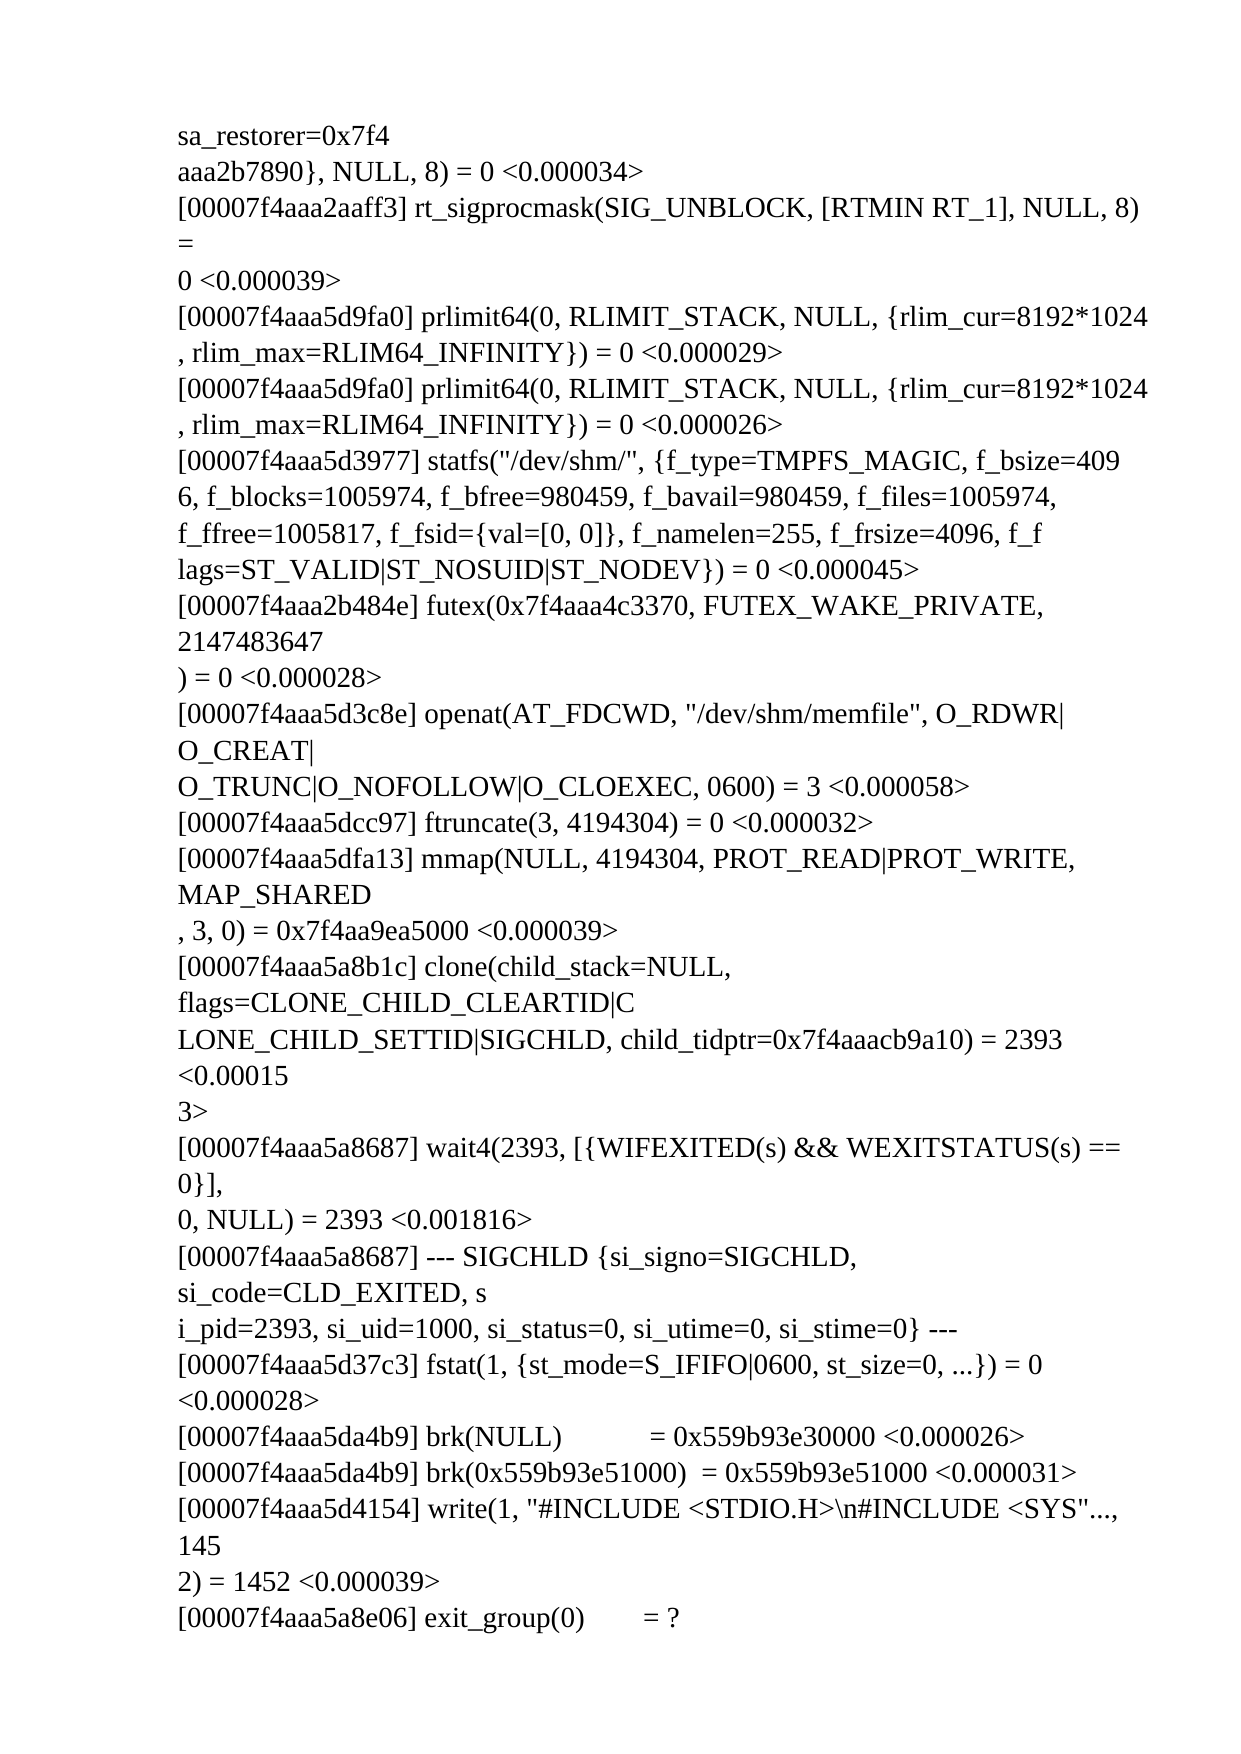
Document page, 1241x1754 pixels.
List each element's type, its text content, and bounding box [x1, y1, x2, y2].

text sa_restorer=0x7f4 aaa2b7890}, NULL, 8) = 0 <0.000034> [00007f4aaa2aaff3] rt_sigprocmask(SIG_UNBLOCK, [RTMIN RT_1], NULL, 8) = 0 <0.000039> [00007f4aaa5d9fa0] prlimit64(0, RLIMIT_STACK, NULL, {rlim_cur=8192*1024 , rlim_max=RLIM64_INFINITY}) = 0 <0.000029> [00007f4aaa5d9fa0] prlimit64(0, RLIMIT_STACK, NULL, {rlim_cur=8192*1024 , rlim_max=RLIM64_INFINITY}) = 0 <0.000026> [00007f4aaa5d3977] statfs("/dev/shm/", {f_type=TMPFS_MAGIC, f_bsize=409 6, f_blocks=1005974, f_bfree=980459, f_bavail=980459, f_files=1005974, f_ffree=1005817, f_fsid={val=[0, 0]}, f_namelen=255, f_frsize=4096, f_f lags=ST_VALID|ST_NOSUID|ST_NODEV}) = 0 <0.000045> [00007f4aaa2b484e] futex(0x7f4aaa4c3370, FUTEX_WAKE_PRIVATE, 2147483647 ) = 0 <0.000028> [00007f4aaa5d3c8e] openat(AT_FDCWD, "/dev/shm/memfile", O_RDWR|O_CREAT| O_TRUNC|O_NOFOLLOW|O_CLOEXEC, 0600) = 3 <0.000058> [00007f4aaa5dcc97] ftruncate(3, 4194304) = 0 <0.000032> [00007f4aaa5dfa13] mmap(NULL, 4194304, PROT_READ|PROT_WRITE, MAP_SHARED , 3, 0) = 0x7f4aa9ea5000 <0.000039> [00007f4aaa5a8b1c] clone(child_stack=NULL, flags=CLONE_CHILD_CLEARTID|C LONE_CHILD_SETTID|SIGCHLD, child_tidptr=0x7f4aaacb9a10) = 2393 <0.00015 3> [00007f4aaa5a8687] wait4(2393, [{WIFEXITED(s) && WEXITSTATUS(s) == 0}], 0, NULL) = 2393 <0.001816> [00007f4aaa5a8687] --- SIGCHLD {si_signo=SIGCHLD, si_code=CLD_EXITED, s i_pid=2393, si_uid=1000, si_status=0, si_utime=0, si_stime=0} --- [00007f4aaa5d37c3] fstat(1, {st_mode=S_IFIFO|0600, st_size=0, ...}) = 0 <0.000028> [00007f4aaa5da4b9] brk(NULL) = 0x559b93e30000 <0.000026> [00007f4aaa5da4b9] brk(0x559b93e51000) = 0x559b93e51000 <0.000031> [00007f4aaa5d4154] write(1, "#INCLUDE <STDIO.H>\n#INCLUDE <SYS"..., 145 2) = 1452 <0.000039> [00007f4aaa5a8e06] exit_group(0) = ? [177, 118, 1152, 1634]
